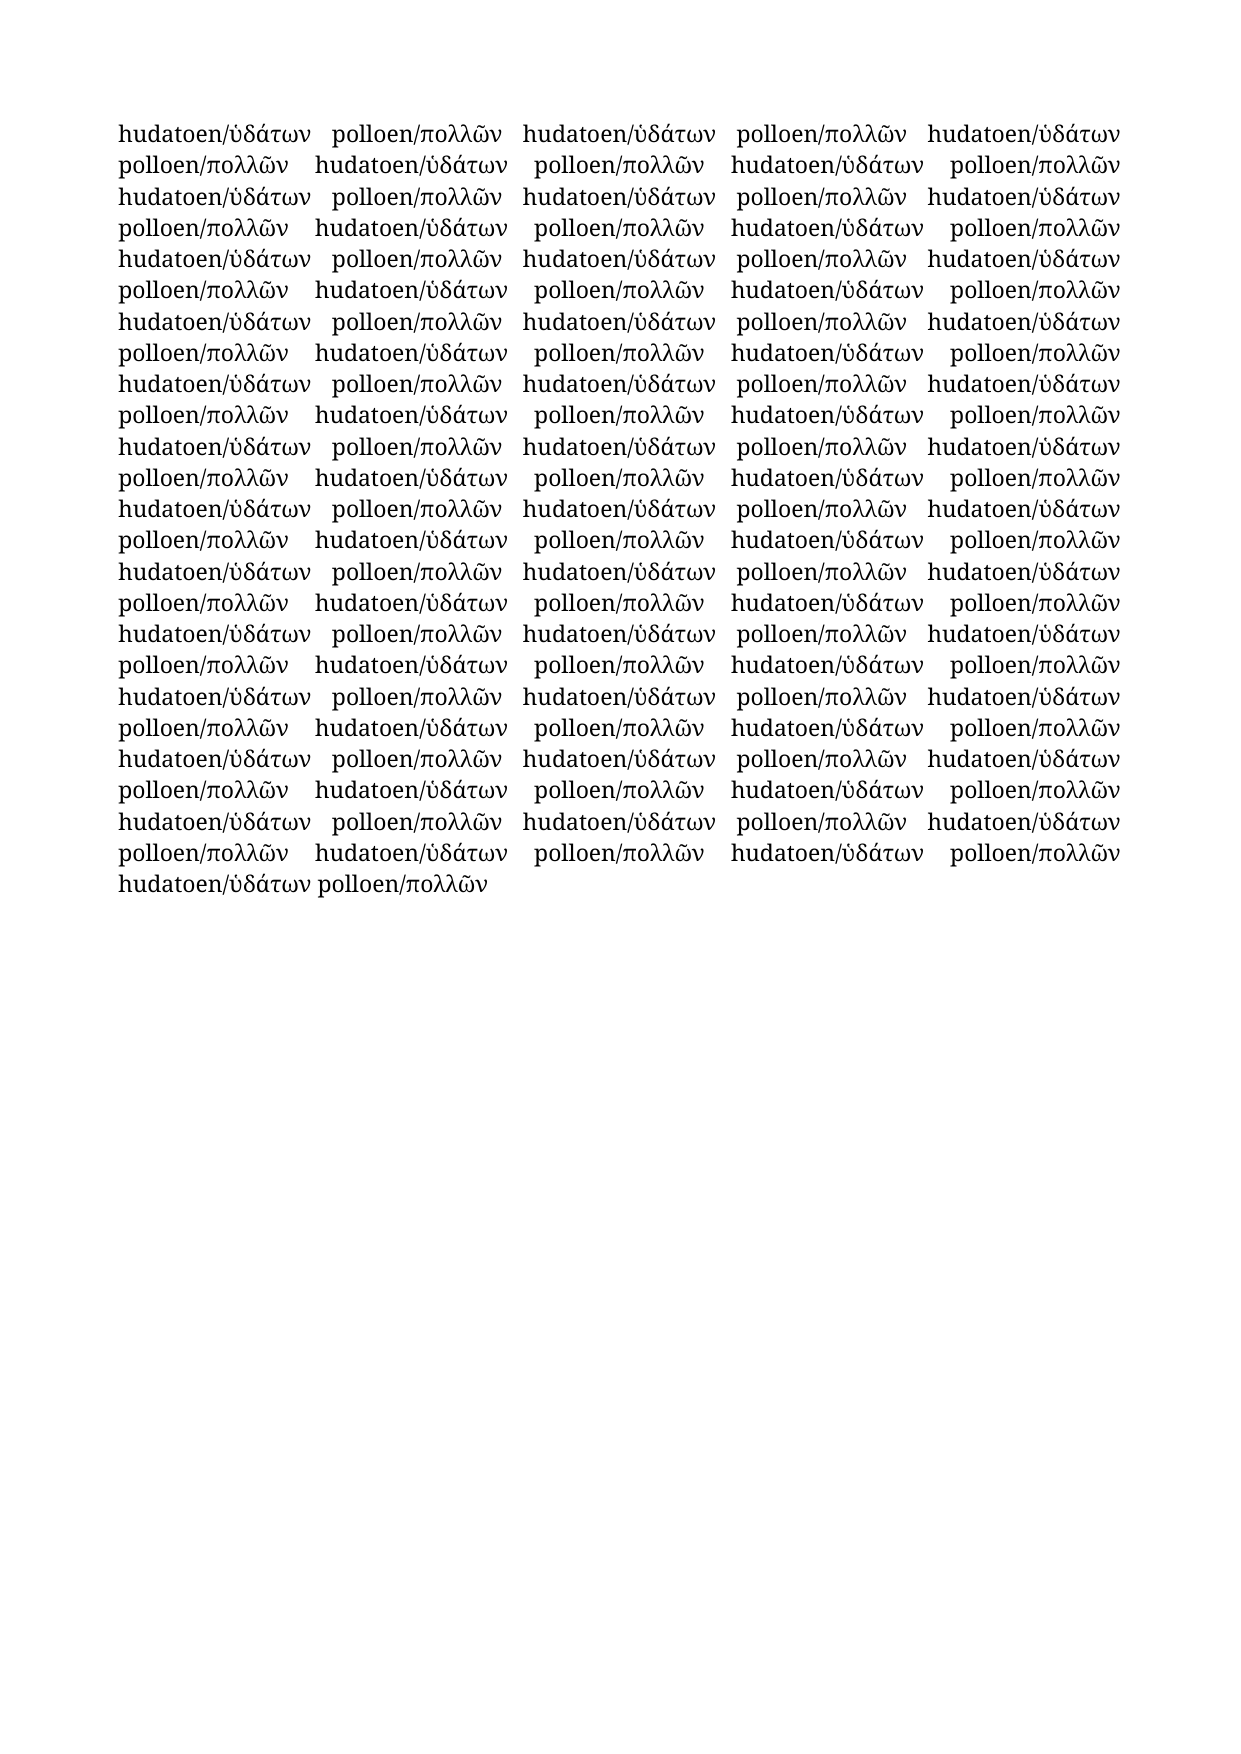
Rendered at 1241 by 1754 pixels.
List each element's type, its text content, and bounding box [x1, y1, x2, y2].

text hudatoen/ὑδάτων polloen/πολλῶν hudatoen/ὑδάτων polloen/πολλῶν hudatoen/ὑδάτων polloen/πολλῶν hudatoen/ὑδάτων polloen/πολλῶν hudatoen/ὑδάτων polloen/πολλῶν hudatoen/ὑδάτων polloen/πολλῶν hudatoen/ὑδάτων polloen/πολλῶν hudatoen/ὑδάτων polloen/πολλῶν hudatoen/ὑδάτων polloen/πολλῶν hudatoen/ὑδάτων polloen/πολλῶν hudatoen/ὑδάτων polloen/πολλῶν hudatoen/ὑδάτων polloen/πολλῶν hudatoen/ὑδάτων polloen/πολλῶν hudatoen/ὑδάτων polloen/πολλῶν hudatoen/ὑδάτων polloen/πολλῶν hudatoen/ὑδάτων polloen/πολλῶν hudatoen/ὑδάτων polloen/πολλῶν hudatoen/ὑδάτων polloen/πολλῶν hudatoen/ὑδάτων polloen/πολλῶν hudatoen/ὑδάτων polloen/πολλῶν hudatoen/ὑδάτων polloen/πολλῶν hudatoen/ὑδάτων polloen/πολλῶν hudatoen/ὑδάτων polloen/πολλῶν hudatoen/ὑδάτων polloen/πολλῶν hudatoen/ὑδάτων polloen/πολλῶν hudatoen/ὑδάτων polloen/πολλῶν hudatoen/ὑδάτων polloen/πολλῶν hudatoen/ὑδάτων polloen/πολλῶν hudatoen/ὑδάτων polloen/πολλῶν hudatoen/ὑδάτων polloen/πολλῶν hudatoen/ὑδάτων polloen/πολλῶν hudatoen/ὑδάτων polloen/πολλῶν hudatoen/ὑδάτων polloen/πολλῶν hudatoen/ὑδάτων polloen/πολλῶν hudatoen/ὑδάτων polloen/πολλῶν hudatoen/ὑδάτων polloen/πολλῶν hudatoen/ὑδάτων polloen/πολλῶν hudatoen/ὑδάτων polloen/πολλῶν hudatoen/ὑδάτων polloen/πολλῶν hudatoen/ὑδάτων polloen/πολλῶν hudatoen/ὑδάτων polloen/πολλῶν hudatoen/ὑδάτων polloen/πολλῶν hudatoen/ὑδάτων polloen/πολλῶν hudatoen/ὑδάτων polloen/πολλῶν hudatoen/ὑδάτων polloen/πολλῶν hudatoen/ὑδάτων polloen/πολλῶν hudatoen/ὑδάτων polloen/πολλῶν hudatoen/ὑδάτων polloen/πολλῶν hudatoen/ὑδάτων polloen/πολλῶν hudatoen/ὑδάτων polloen/πολλῶν hudatoen/ὑδάτων polloen/πολλῶν hudatoen/ὑδάτων polloen/πολλῶν hudatoen/ὑδάτων polloen/πολλῶν hudatoen/ὑδάτων polloen/πολλῶν hudatoen/ὑδάτων polloen/πολλῶν hudatoen/ὑδάτων polloen/πολλῶν hudatoen/ὑδάτων polloen/πολλῶν hudatoen/ὑδάτων polloen/πολλῶν hudatoen/ὑδάτων polloen/πολλῶν hudatoen/ὑδάτων polloen/πολλῶν hudatoen/ὑδάτων polloen/πολλῶν [118, 118, 1122, 899]
